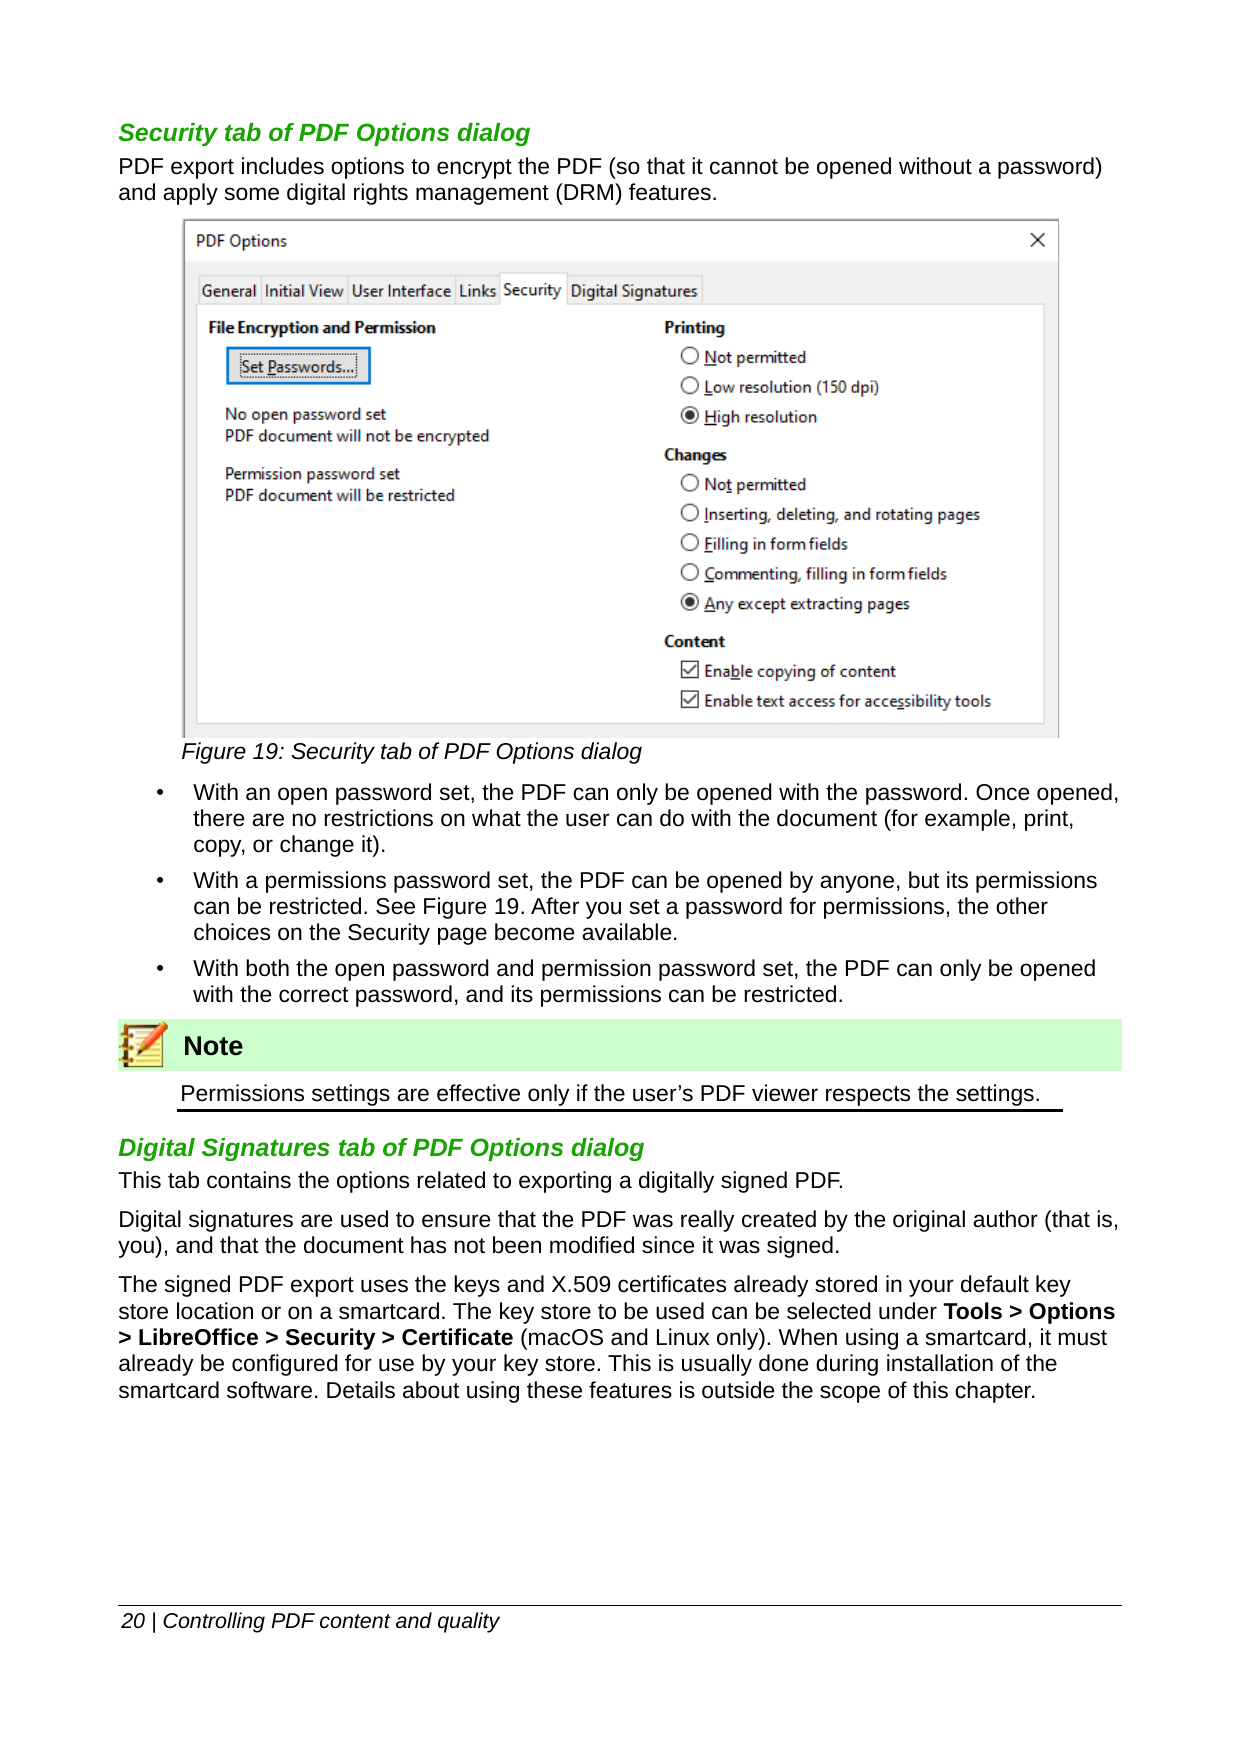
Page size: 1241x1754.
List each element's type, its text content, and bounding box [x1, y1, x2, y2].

text PDF export includes options to encrypt the PDF (so that it cannot be opened without a password) and apply some digital rights management (DRM) features. [118, 153, 1122, 206]
subtitle Security tab of PDF Options dialog [118, 118, 1122, 147]
subtitle Note [118, 1019, 1122, 1071]
text Permissions settings are effective only if the user’s PDF viewer respects the settings. [177, 1077, 1063, 1109]
text This tab contains the options related to exporting a digitally signed PDF. [118, 1167, 1122, 1194]
subtitle Digital Signatures tab of PDF Options dialog [118, 1133, 1122, 1161]
picture [181, 218, 1060, 738]
text The signed PDF export uses the keys and X.509 certificates already stored in your default key store location or on a smartcard. The key store to be used can be selected under Tools > Options > LibreOffice > Security > Certificate (macOS and Linux only). When using a smartcard, it must already be configured for use by your key store. This is usually done during installation of the smartcard software. Details about using these features is outside the scope of this chapter. [118, 1271, 1122, 1403]
picture [119, 1020, 170, 1071]
list With an open password set, the PDF can only be opened with the password. Once opened, there are no restrictions on what the user can do with the document (for example, print, copy, or change it). [156, 779, 1122, 858]
text Digital signatures are used to ensure that the PDF was really created by the original author (that is, you), and that the document has not been modified since it was signed. [118, 1206, 1122, 1259]
list With a permissions password set, the PDF can be opened by anyone, but its permissions can be restricted. See Figure 19. After you set a password for permissions, the other choices on the Security page become available. [156, 867, 1122, 946]
list With both the open password and permission password set, the PDF can only be opened with the correct password, and its permissions can be restricted. [156, 954, 1122, 1007]
text Figure 19: Security tab of PDF Options dialog [181, 738, 1059, 764]
